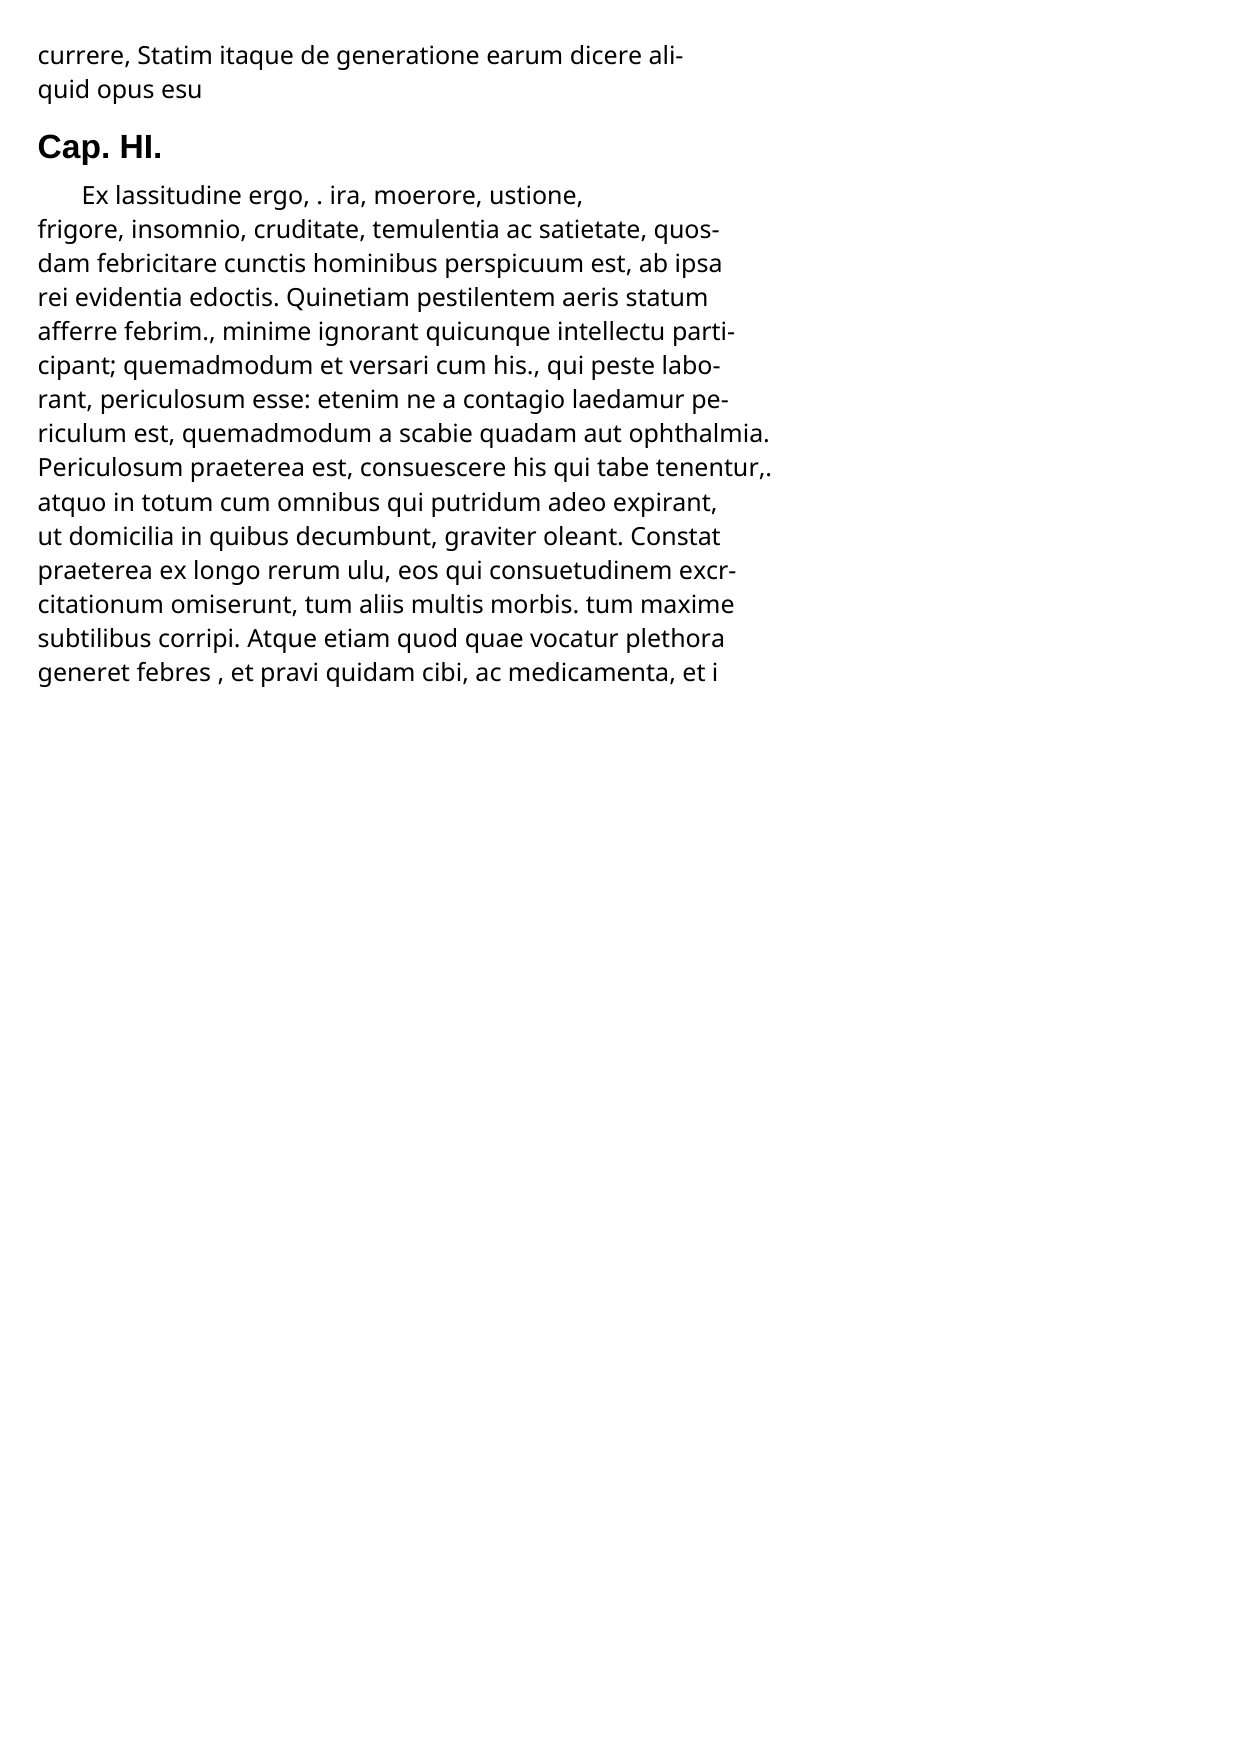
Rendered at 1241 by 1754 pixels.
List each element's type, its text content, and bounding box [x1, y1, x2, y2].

subtitle Cap. HI. [37, 126, 1203, 165]
text Ex lassitudine ergo, . ira, moerore, ustione, frigore, insomnio, cruditate, temulentia ac satietate, quos- dam febricitare cunctis hominibus perspicuum est, ab ipsa rei evidentia edoctis. Quinetiam pestilentem aeris statum afferre febrim., minime ignorant quicunque intellectu parti- cipant; quemadmodum et versari cum his., qui peste labo- rant, periculosum esse: etenim ne a contagio laedamur pe- riculum est, quemadmodum a scabie quadam aut ophthalmia. Periculosum praeterea est, consuescere his qui tabe tenentur,. atquo in totum cum omnibus qui putridum adeo expirant, ut domicilia in quibus decumbunt, graviter oleant. Constat praeterea ex longo rerum ulu, eos qui consuetudinem excr- citationum omiserunt, tum aliis multis morbis. tum maxime subtilibus corripi. Atque etiam quod quae vocatur plethora generet febres , et pravi quidam cibi, ac medicamenta, et i [37, 178, 1203, 688]
text currere, Statim itaque de generatione earum dicere ali- quid opus esu [37, 37, 1203, 106]
